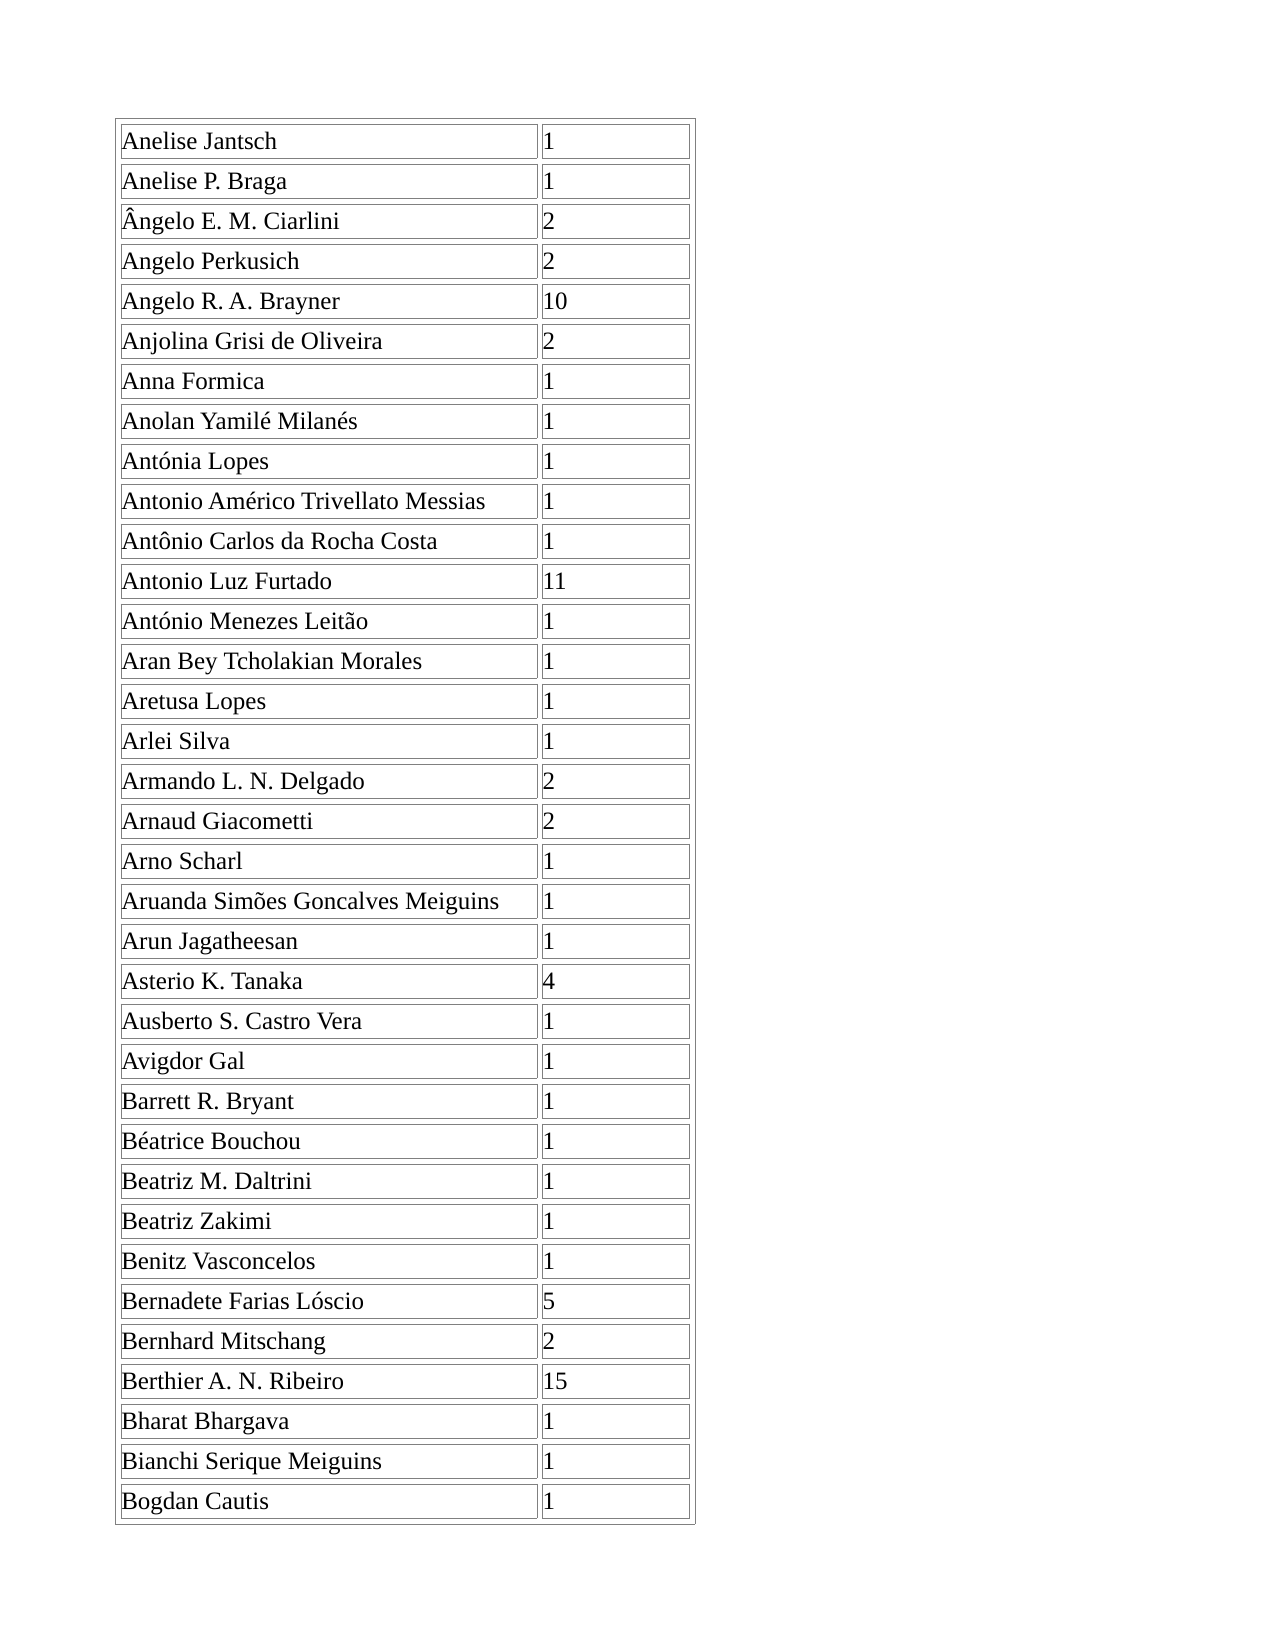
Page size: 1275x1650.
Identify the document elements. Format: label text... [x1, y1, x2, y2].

table_cell Bharat Bhargava [118, 1398, 539, 1438]
table_cell 4 [539, 958, 692, 998]
table_cell 2 [539, 318, 692, 358]
table_cell Bernhard Mitschang [118, 1318, 539, 1358]
table_cell Angelo R. A. Brayner [118, 278, 539, 318]
table_cell Beatriz M. Daltrini [118, 1158, 539, 1198]
table_cell Armando L. N. Delgado [118, 758, 539, 798]
table_cell 1 [539, 1038, 692, 1078]
table_cell Anelise P. Braga [118, 158, 539, 198]
table_cell Arlei Silva [118, 718, 539, 758]
table_cell Avigdor Gal [118, 1038, 539, 1078]
table_cell 1 [539, 998, 692, 1038]
table_cell 1 [539, 718, 692, 758]
table_cell 1 [539, 1238, 692, 1278]
table_cell António Menezes Leitão [118, 598, 539, 638]
table_cell Barrett R. Bryant [118, 1078, 539, 1118]
table_cell Beatriz Zakimi [118, 1198, 539, 1238]
table_cell 1 [539, 838, 692, 878]
table_cell Antonio Américo Trivellato Messias [118, 478, 539, 518]
table_cell Arun Jagatheesan [118, 918, 539, 958]
table_cell Aran Bey Tcholakian Morales [118, 638, 539, 678]
table_cell 1 [539, 1198, 692, 1238]
table_cell 11 [539, 558, 692, 598]
table_cell 1 [539, 1158, 692, 1198]
table_cell Arnaud Giacometti [118, 798, 539, 838]
table_cell 1 [539, 638, 692, 678]
table_cell 2 [539, 1318, 692, 1358]
table_cell Ausberto S. Castro Vera [118, 998, 539, 1038]
table_cell 1 [539, 158, 692, 198]
table_cell 1 [539, 398, 692, 438]
table_cell 2 [539, 798, 692, 838]
table_cell Anolan Yamilé Milanés [118, 398, 539, 438]
table_cell 10 [539, 278, 692, 318]
table_cell Anna Formica [118, 358, 539, 398]
table_cell Aretusa Lopes [118, 678, 539, 718]
table_cell 1 [539, 478, 692, 518]
table_cell Antónia Lopes [118, 438, 539, 478]
table_cell 1 [539, 1478, 692, 1518]
table_cell 1 [539, 1078, 692, 1118]
table_cell 2 [539, 758, 692, 798]
table_cell 2 [539, 198, 692, 238]
table_cell Antonio Luz Furtado [118, 558, 539, 598]
table_cell 1 [539, 878, 692, 918]
table_cell 1 [539, 1118, 692, 1158]
table_cell Anjolina Grisi de Oliveira [118, 318, 539, 358]
table_cell 1 [539, 358, 692, 398]
table_cell Benitz Vasconcelos [118, 1238, 539, 1278]
table_cell Berthier A. N. Ribeiro [118, 1358, 539, 1398]
table_cell Angelo Perkusich [118, 238, 539, 278]
table_cell Anelise Jantsch [118, 119, 539, 158]
table_cell Arno Scharl [118, 838, 539, 878]
table_cell 1 [539, 678, 692, 718]
table_cell 1 [539, 918, 692, 958]
table_cell 1 [539, 518, 692, 558]
table_cell 1 [539, 1438, 692, 1478]
table_cell Aruanda Simões Goncalves Meiguins [118, 878, 539, 918]
table_cell 15 [539, 1358, 692, 1398]
table_cell 1 [539, 598, 692, 638]
table_cell 1 [539, 438, 692, 478]
table_cell Bernadete Farias Lóscio [118, 1278, 539, 1318]
table_cell Asterio K. Tanaka [118, 958, 539, 998]
table_cell Bianchi Serique Meiguins [118, 1438, 539, 1478]
table_cell Ângelo E. M. Ciarlini [118, 198, 539, 238]
table_cell 1 [539, 119, 692, 158]
table_cell Antônio Carlos da Rocha Costa [118, 518, 539, 558]
table_cell Bogdan Cautis [118, 1478, 539, 1518]
table_cell 5 [539, 1278, 692, 1318]
table_cell 1 [539, 1398, 692, 1438]
table_cell Béatrice Bouchou [118, 1118, 539, 1158]
table_cell 2 [539, 238, 692, 278]
